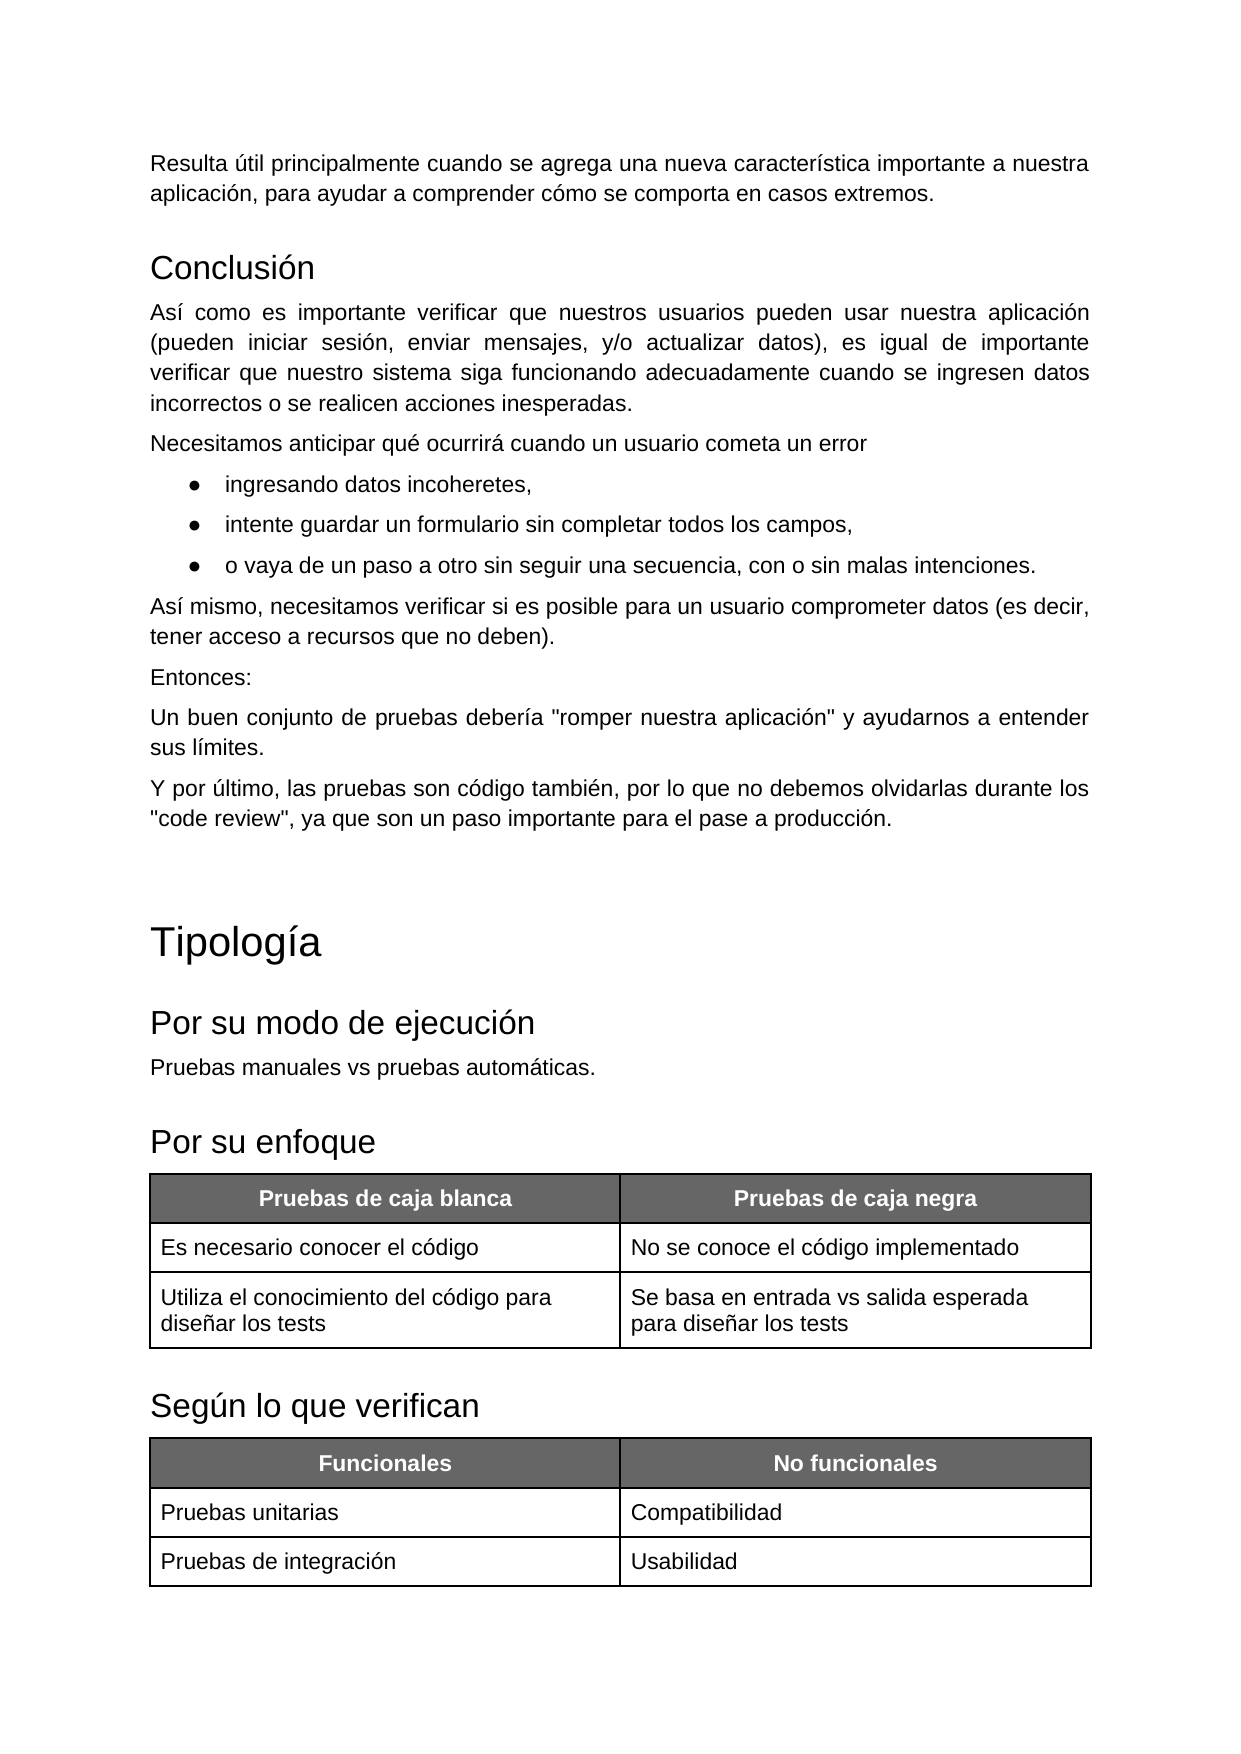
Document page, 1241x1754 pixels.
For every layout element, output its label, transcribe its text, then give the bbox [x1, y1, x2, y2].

table_header Pruebas de caja blanca [151, 1175, 619, 1222]
subtitle Conclusión [150, 248, 1090, 286]
text Pruebas manuales vs pruebas automáticas. [150, 1054, 1090, 1080]
table_header No funcionales [621, 1439, 1090, 1487]
table_cell Utiliza el conocimiento del código para diseñar los tests [151, 1273, 619, 1347]
table_cell Se basa en entrada vs salida esperada para diseñar los tests [621, 1273, 1090, 1347]
table_header Pruebas de caja negra [621, 1175, 1090, 1222]
text Necesitamos anticipar qué ocurrirá cuando un usuario cometa un error [150, 430, 1090, 456]
subtitle Por su enfoque [150, 1122, 1090, 1160]
list ingresando datos incoheretes, [187, 471, 1090, 497]
table_cell Usabilidad [621, 1538, 1090, 1585]
text Resulta útil principalmente cuando se agrega una nueva característica importante a nuestra aplicación, para ayudar a comprender cómo se comporta en casos extremos. [150, 150, 1090, 207]
text Entonces: [150, 663, 1090, 690]
subtitle Tipología [150, 918, 1090, 966]
table_cell Compatibilidad [621, 1489, 1090, 1536]
text Un buen conjunto de pruebas debería "romper nuestra aplicación" y ayudarnos a entender sus límites. [150, 704, 1090, 761]
text Y por último, las pruebas son código también, por lo que no debemos olvidarlas durante los "code review", ya que son un paso importante para el pase a producción. [150, 775, 1090, 831]
text Así mismo, necesitamos verificar si es posible para un usuario comprometer datos (es decir, tener acceso a recursos que no deben). [150, 593, 1090, 649]
table_cell No se conoce el código implementado [621, 1224, 1090, 1271]
list intente guardar un formulario sin completar todos los campos, [187, 511, 1090, 538]
table_cell Es necesario conocer el código [151, 1224, 619, 1271]
text Así como es importante verificar que nuestros usuarios pueden usar nuestra aplicación (pueden iniciar sesión, enviar mensajes, y/o actualizar datos), es igual de importante verificar que nuestro sistema siga funcionando adecuadamente cuando se ingresen datos incorrectos o se realicen acciones inesperadas. [150, 299, 1090, 416]
subtitle Según lo que verifican [150, 1386, 1090, 1425]
table_cell Pruebas unitarias [151, 1489, 619, 1536]
table_cell Pruebas de integración [151, 1538, 619, 1585]
list o vaya de un paso a otro sin seguir una secuencia, con o sin malas intenciones. [187, 552, 1090, 578]
subtitle Por su modo de ejecución [150, 1003, 1090, 1041]
table_header Funcionales [151, 1439, 619, 1487]
